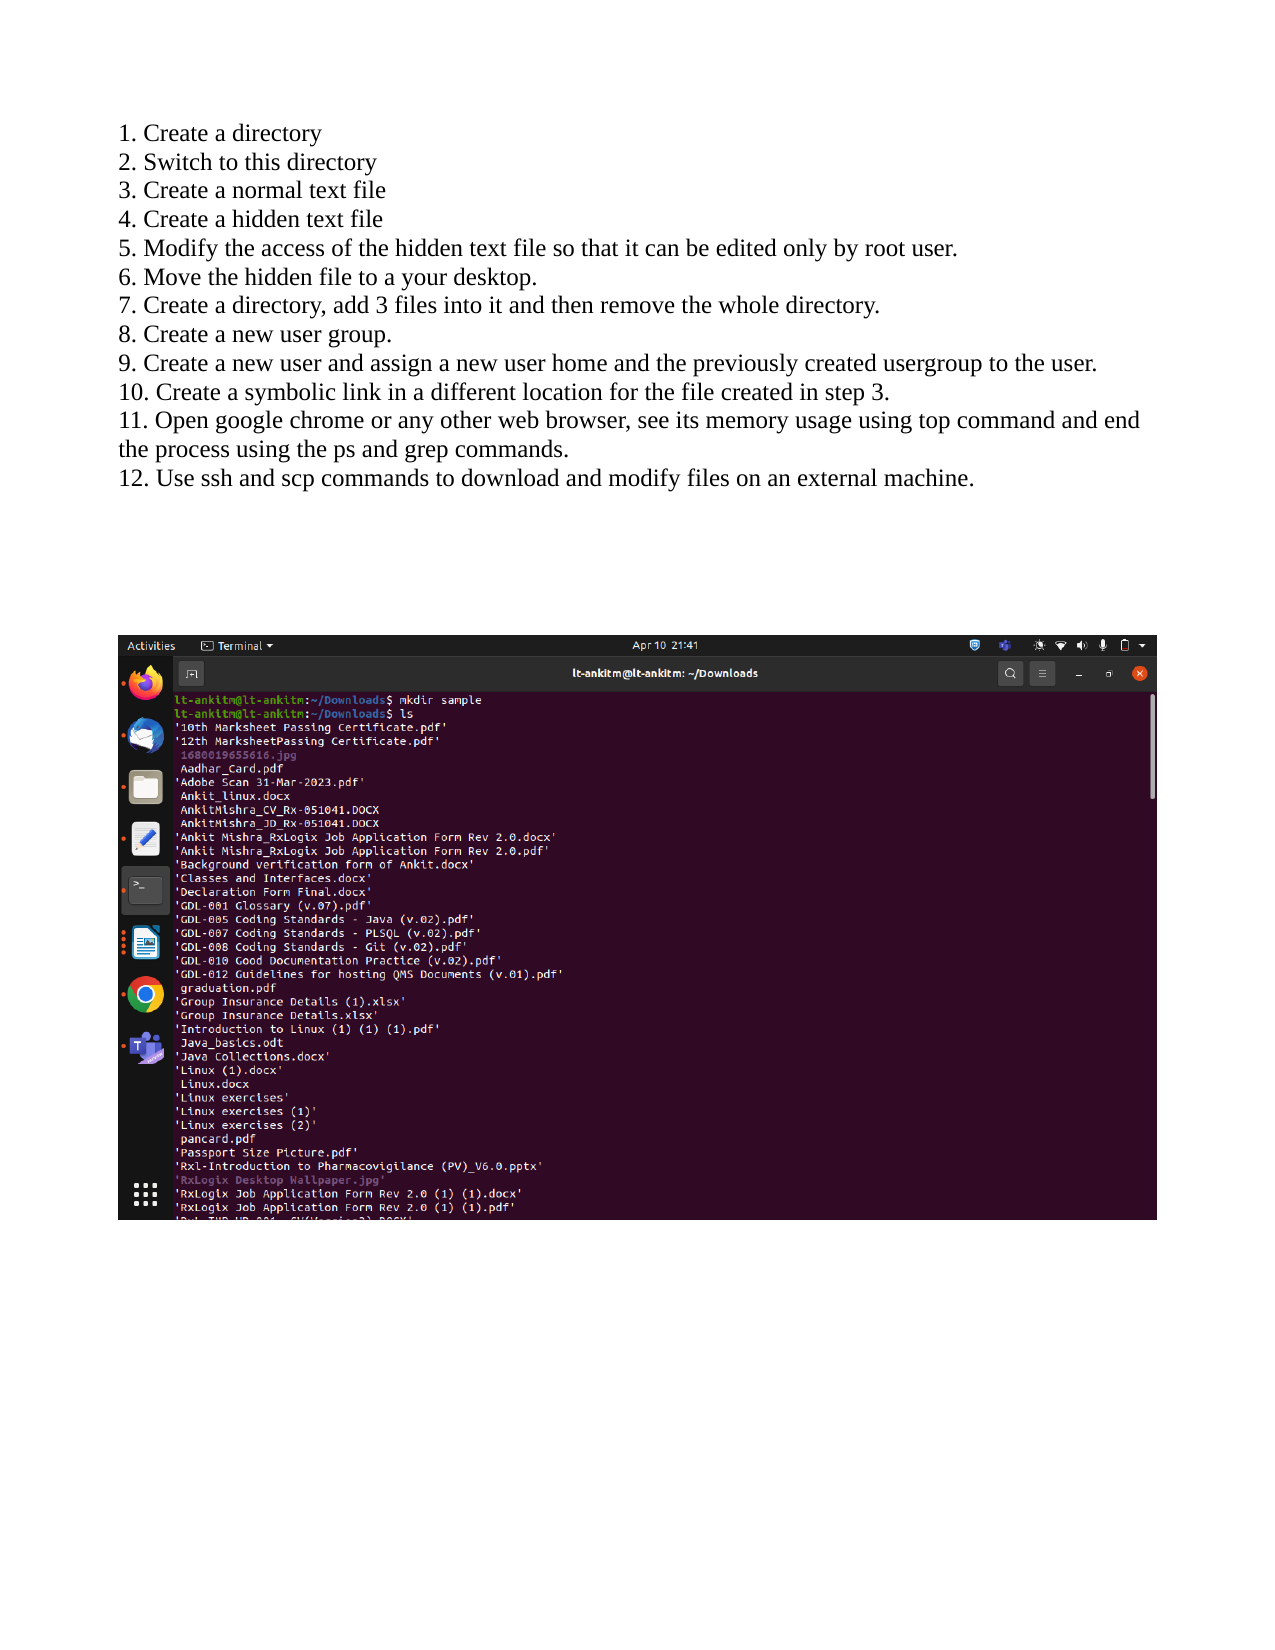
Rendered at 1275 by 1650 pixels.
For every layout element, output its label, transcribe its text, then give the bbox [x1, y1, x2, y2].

text 8. Create a new user group. [118, 319, 1157, 348]
text 3. Create a normal text file [118, 176, 1157, 204]
text 2. Switch to this directory [118, 147, 1157, 176]
text 11. Open google chrome or any other web browser, see its memory usage using top command and end the process using the ps and grep commands. [118, 406, 1157, 463]
text 6. Move the hidden file to a your desktop. [118, 262, 1157, 291]
picture [118, 635, 1157, 1220]
text 1. Create a directory [118, 118, 1157, 147]
text 12. Use ssh and scp commands to download and modify files on an external machine. [118, 463, 1157, 492]
text 7. Create a directory, add 3 files into it and then remove the whole directory. [118, 291, 1157, 319]
text 9. Create a new user and assign a new user home and the previously created usergroup to the user. [118, 348, 1157, 377]
text 10. Create a symbolic link in a different location for the file created in step 3. [118, 377, 1157, 406]
text 5. Modify the access of the hidden text file so that it can be edited only by root user. [118, 233, 1157, 262]
text 4. Create a hidden text file [118, 204, 1157, 233]
